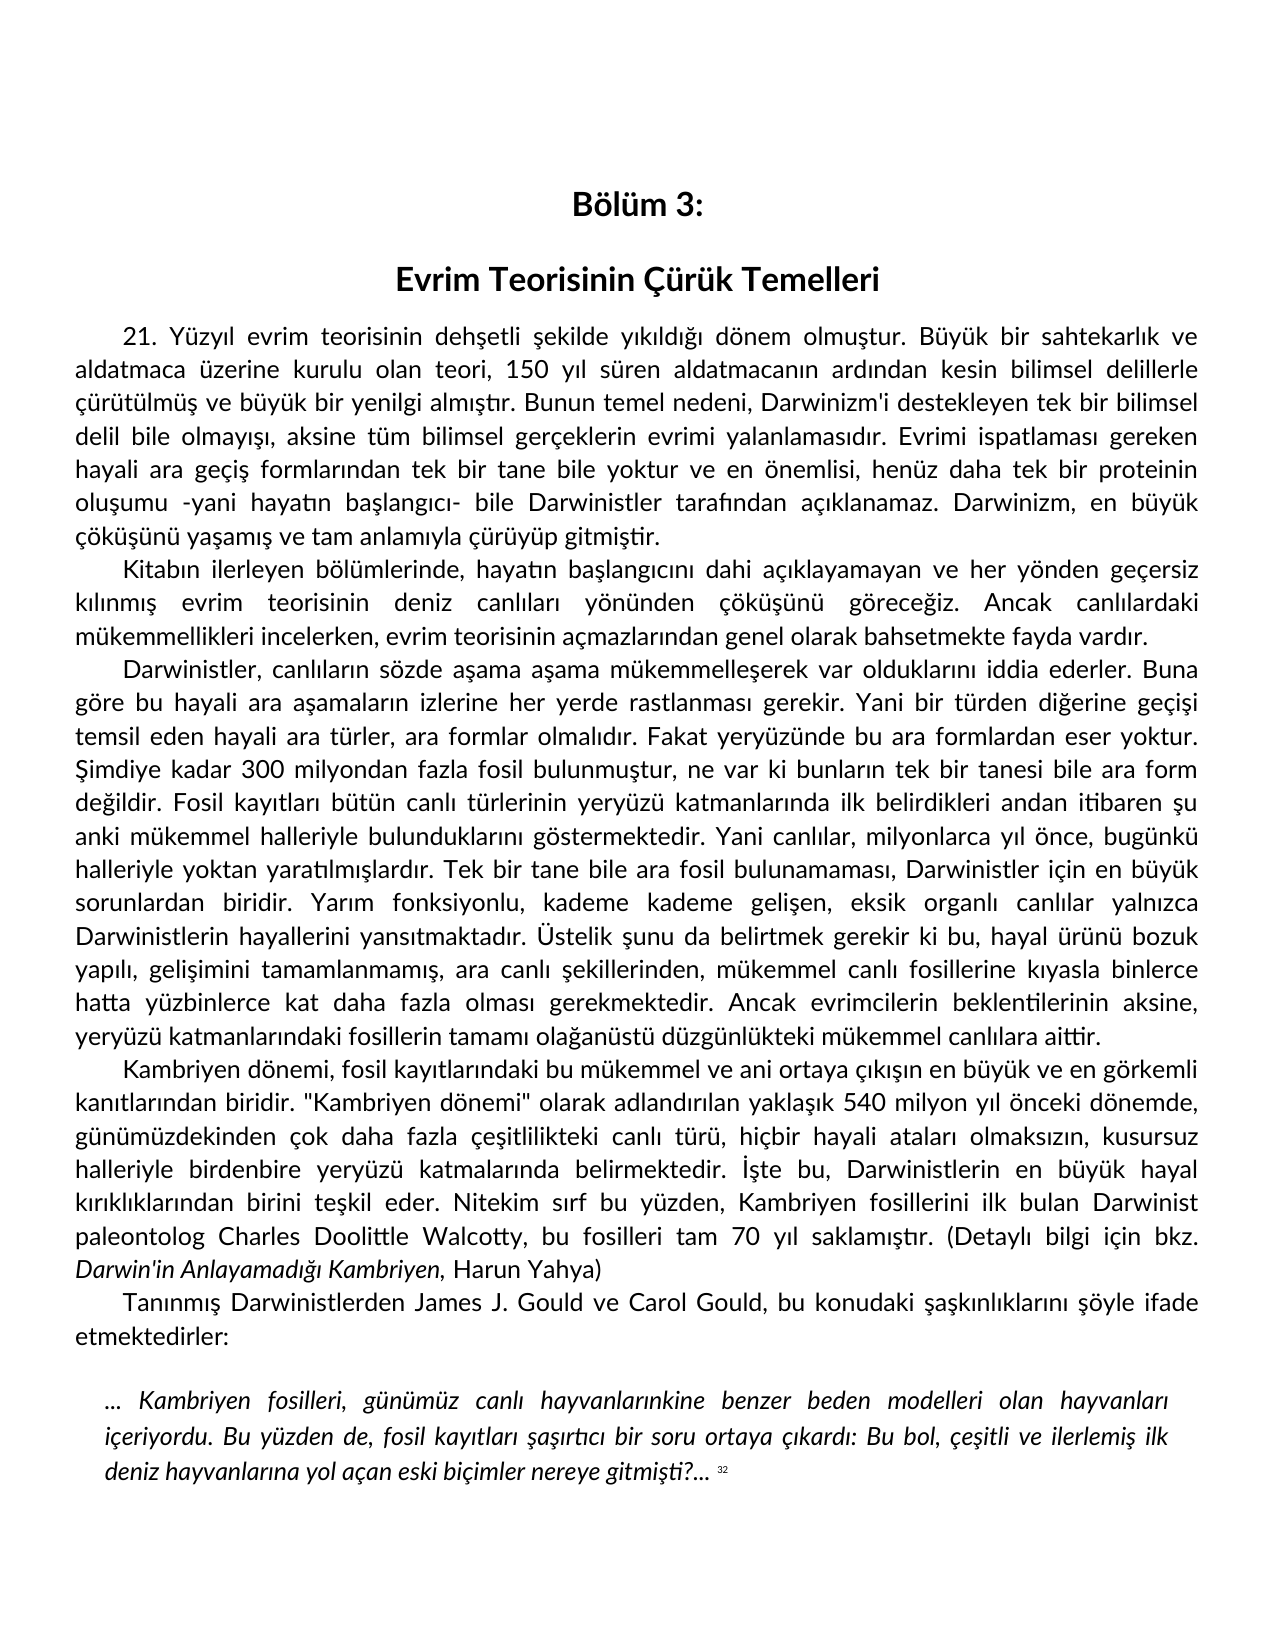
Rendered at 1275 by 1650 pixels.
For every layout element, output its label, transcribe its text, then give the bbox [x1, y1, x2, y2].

text Darwinistler, canlıların sözde aşama aşama mükemmelleşerek var olduklarını iddia ederler. Buna göre bu hayali ara aşamaların izlerine her yerde rastlanması gerekir. Yani bir türden diğerine geçişi temsil eden hayali ara türler, ara formlar olmalıdır. Fakat yeryüzünde bu ara formlardan eser yoktur. Şimdiye kadar 300 milyondan fazla fosil bulunmuştur, ne var ki bunların tek bir tanesi bile ara form değildir. Fosil kayıtları bütün canlı türlerinin yeryüzü katmanlarında ilk belirdikleri andan itibaren şu anki mükemmel halleriyle bulunduklarını göstermektedir. Yani canlılar, milyonlarca yıl önce, bugünkü halleriyle yoktan yaratılmışlardır. Tek bir tane bile ara fosil bulunamaması, Darwinistler için en büyük sorunlardan biridir. Yarım fonksiyonlu, kademe kademe gelişen, eksik organlı canlılar yalnızca Darwinistlerin hayallerini yansıtmaktadır. Üstelik şunu da belirtmek gerekir ki bu, hayal ürünü bozuk yapılı, gelişimini tamamlanmamış, ara canlı şekillerinden, mükemmel canlı fosillerine kıyasla binlerce hatta yüzbinlerce kat daha fazla olması gerekmektedir. Ancak evrimcilerin beklentilerinin aksine, yeryüzü katmanlarındaki fosillerin tamamı olağanüstü düzgünlükteki mükemmel canlılara aittir. [75, 652, 1200, 1052]
text Kitabın ilerleyen bölümlerinde, hayatın başlangıcını dahi açıklayamayan ve her yönden geçersiz kılınmış evrim teorisinin deniz canlıları yönünden çöküşünü göreceğiz. Ancak canlılardaki mükemmellikleri incelerken, evrim teorisinin açmazlarından genel olarak bahsetmekte fayda vardır. [75, 552, 1200, 652]
text Tanınmış Darwinistlerden James J. Gould ve Carol Gould, bu konudaki şaşkınlıklarını şöyle ifade etmektedirler: [75, 1285, 1200, 1352]
text Bölüm 3: [75, 179, 1200, 225]
text 21. Yüzyıl evrim teorisinin dehşetli şekilde yıkıldığı dönem olmuştur. Büyük bir sahtekarlık ve aldatmaca üzerine kurulu olan teori, 150 yıl süren aldatmacanın ardından kesin bilimsel delillerle çürütülmüş ve büyük bir yenilgi almıştır. Bunun temel nedeni, Darwinizm'i destekleyen tek bir bilimsel delil bile olmayışı, aksine tüm bilimsel gerçeklerin evrimi yalanlamasıdır. Evrimi ispatlaması gereken hayali ara geçiş formlarından tek bir tane bile yoktur ve en önemlisi, henüz daha tek bir proteinin oluşumu -yani hayatın başlangıcı- bile Darwinistler tarafından açıklanamaz. Darwinizm, en büyük çöküşünü yaşamış ve tam anlamıyla çürüyüp gitmiştir. [75, 318, 1200, 552]
text Kambriyen dönemi, fosil kayıtlarındaki bu mükemmel ve ani ortaya çıkışın en büyük ve en görkemli kanıtlarından biridir. "Kambriyen dönemi" olarak adlandırılan yaklaşık 540 milyon yıl önceki dönemde, günümüzdekinden çok daha fazla çeşitlilikteki canlı türü, hiçbir hayali ataları olmaksızın, kusursuz halleriyle birdenbire yeryüzü katmalarında belirmektedir. İşte bu, Darwinistlerin en büyük hayal kırıklıklarından birini teşkil eder. Nitekim sırf bu yüzden, Kambriyen fosillerini ilk bulan Darwinist paleontolog Charles Doolittle Walcotty, bu fosilleri tam 70 yıl saklamıştır. (Detaylı bilgi için bkz. Darwin'in Anlayamadığı Kambriyen, Harun Yahya) [75, 1052, 1200, 1285]
text Evrim Teorisinin Çürük Temelleri [75, 255, 1200, 301]
text ... Kambriyen fosilleri, günümüz canlı hayvanlarınkine benzer beden modelleri olan hayvanları içeriyordu. Bu yüzden de, fosil kayıtları şaşırtıcı bir soru ortaya çıkardı: Bu bol, çeşitli ve ilerlemiş ilk deniz hayvanlarına yol açan eski biçimler nereye gitmişti?... 32 [104, 1381, 1171, 1487]
